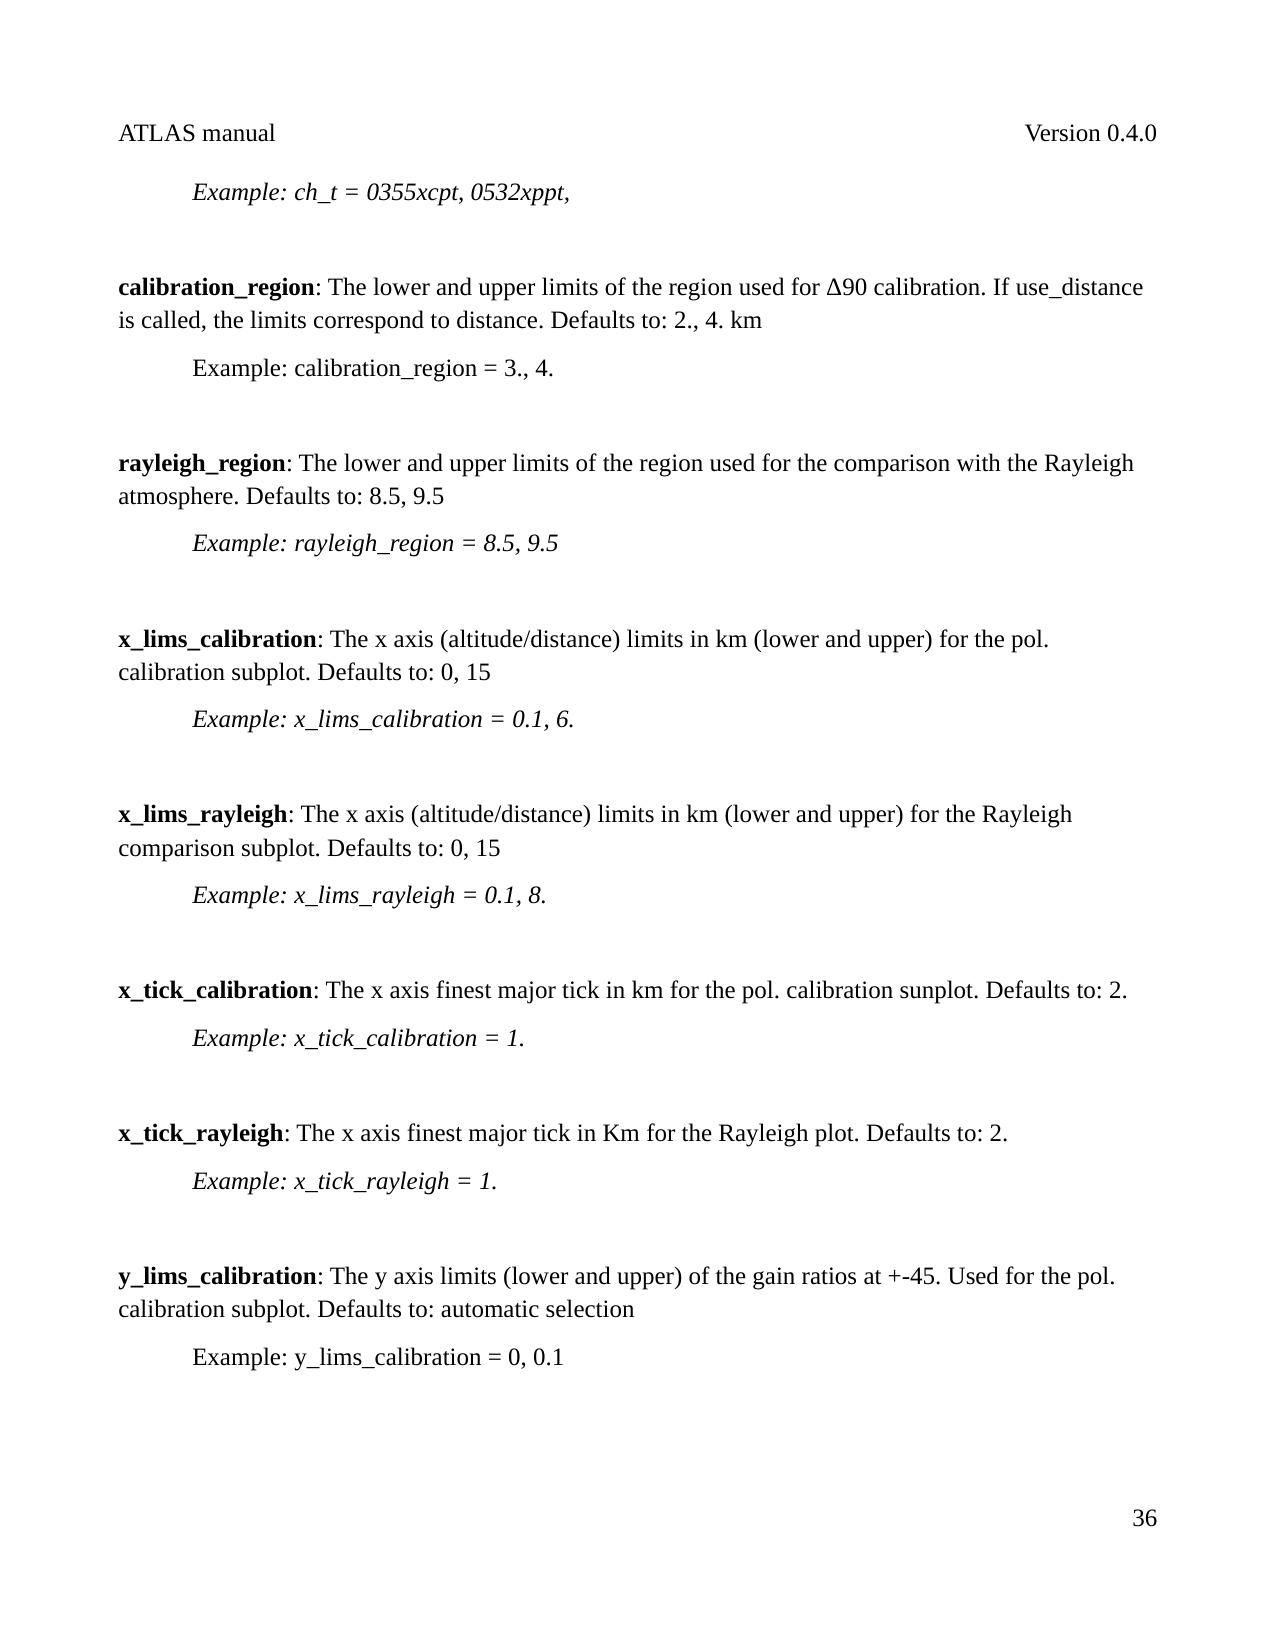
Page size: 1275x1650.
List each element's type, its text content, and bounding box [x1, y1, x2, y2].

text calibration_region: The lower and upper limits of the region used for Δ90 calibration. If use_distance is called, the limits correspond to distance. Defaults to: 2., 4. km [118, 272, 1157, 334]
text x_tick_rayleigh: The x axis finest major tick in Km for the Rayleigh plot. Defaults to: 2. [118, 1118, 1157, 1147]
text x_lims_rayleigh: The x axis (altitude/distance) limits in km (lower and upper) for the Rayleigh comparison subplot. Defaults to: 0, 15 [118, 799, 1157, 861]
text Example: x_tick_calibration = 1. [118, 1023, 1157, 1052]
text x_lims_calibration: The x axis (altitude/distance) limits in km (lower and upper) for the pol. calibration subplot. Defaults to: 0, 15 [118, 624, 1157, 686]
text Example: x_lims_calibration = 0.1, 6. [118, 704, 1157, 733]
text Example: y_lims_calibration = 0, 0.1 [118, 1342, 1157, 1370]
text Example: rayleigh_region = 8.5, 9.5 [118, 528, 1157, 557]
text rayleigh_region: The lower and upper limits of the region used for the comparison with the Rayleigh atmosphere. Defaults to: 8.5, 9.5 [118, 448, 1157, 510]
text y_lims_calibration: The y axis limits (lower and upper) of the gain ratios at +-45. Used for the pol. calibration subplot. Defaults to: automatic selection [118, 1261, 1157, 1323]
text Example: x_tick_rayleigh = 1. [118, 1166, 1157, 1194]
text x_tick_calibration: The x axis finest major tick in km for the pol. calibration sunplot. Defaults to: 2. [118, 975, 1157, 1004]
text Example: ch_t = 0355xcpt, 0532xppt, [118, 177, 1157, 206]
text Example: calibration_region = 3., 4. [118, 353, 1157, 381]
text Example: x_lims_rayleigh = 0.1, 8. [118, 880, 1157, 909]
